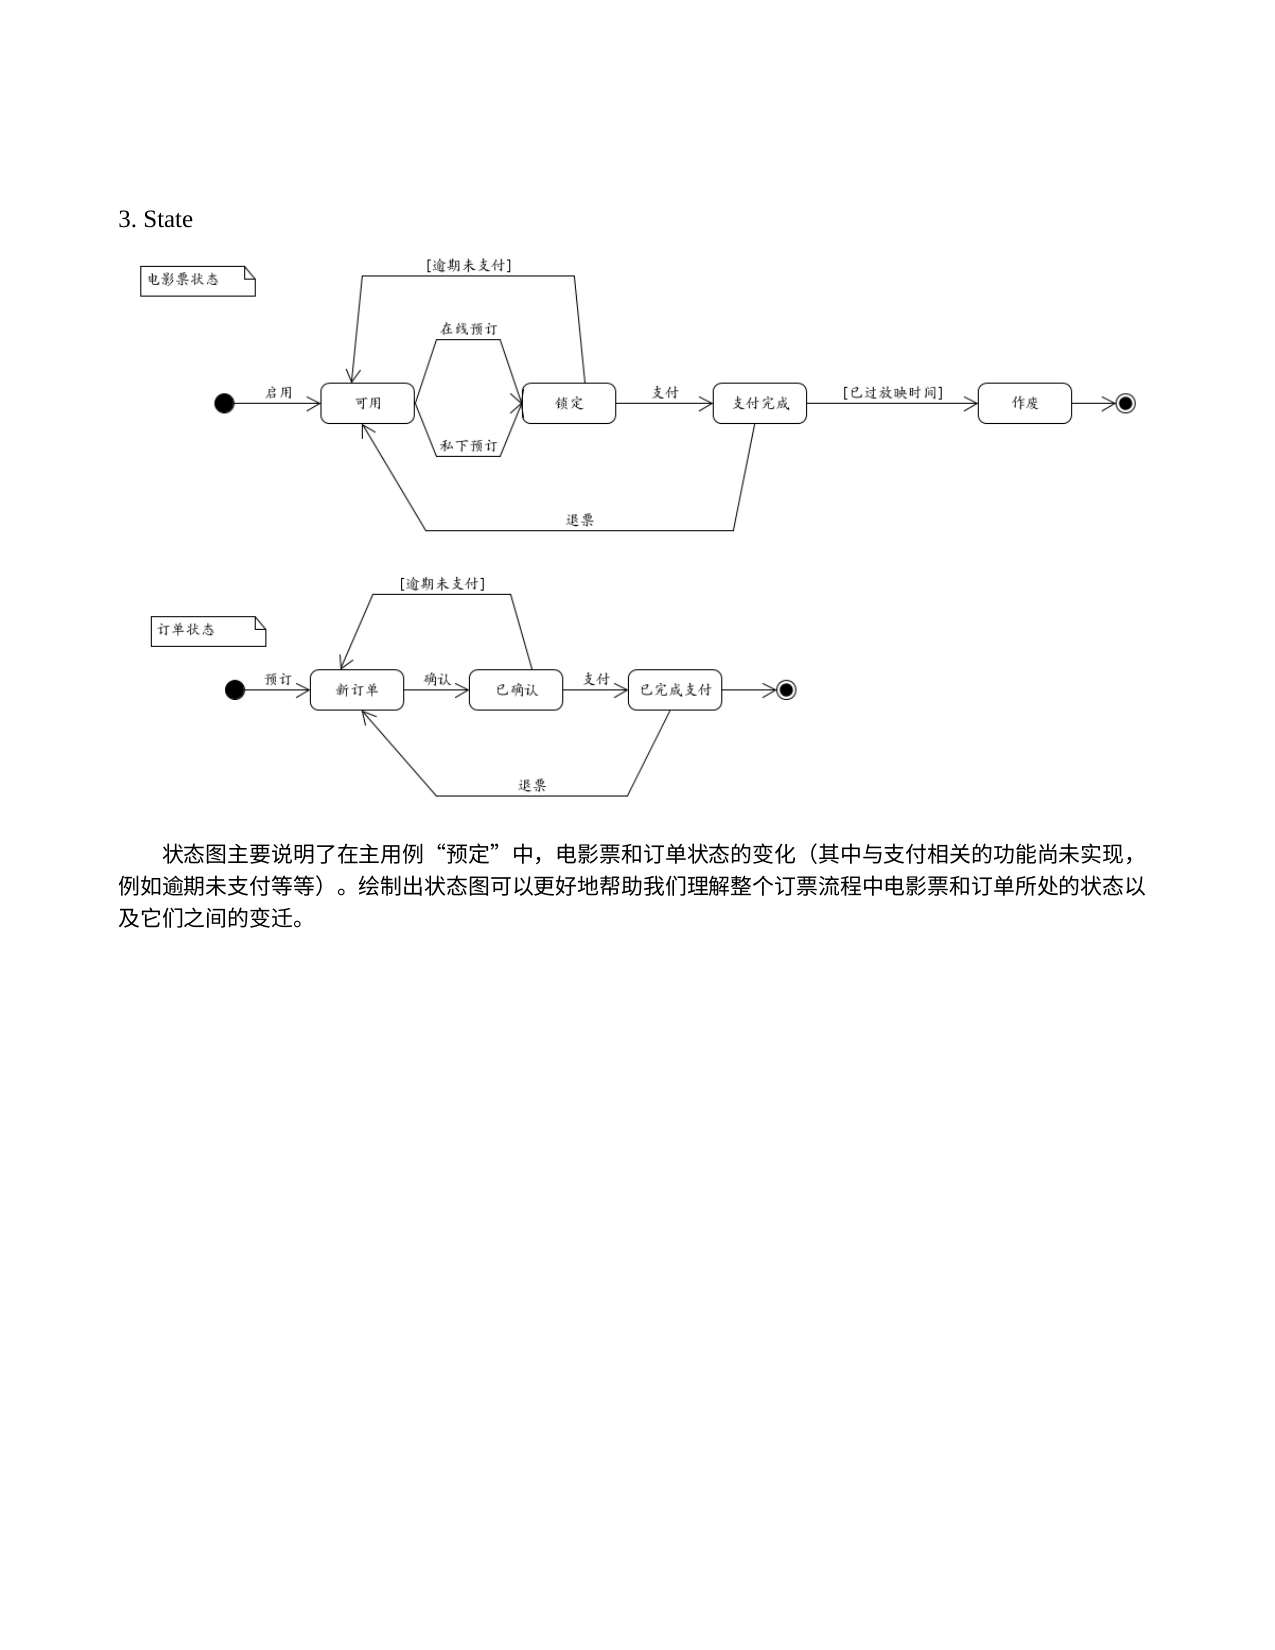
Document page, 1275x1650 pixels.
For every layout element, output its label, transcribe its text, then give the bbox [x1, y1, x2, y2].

picture [118, 233, 1157, 838]
text 状态图主要说明了在主用例“预定”中，电影票和订单状态的变化（其中与支付相关的功能尚未实现，例如逾期未支付等等）。绘制出状态图可以更好地帮助我们理解整个订票流程中电影票和订单所处的状态以及它们之间的变迁。 [118, 838, 1157, 932]
text 3. State [118, 204, 1157, 233]
